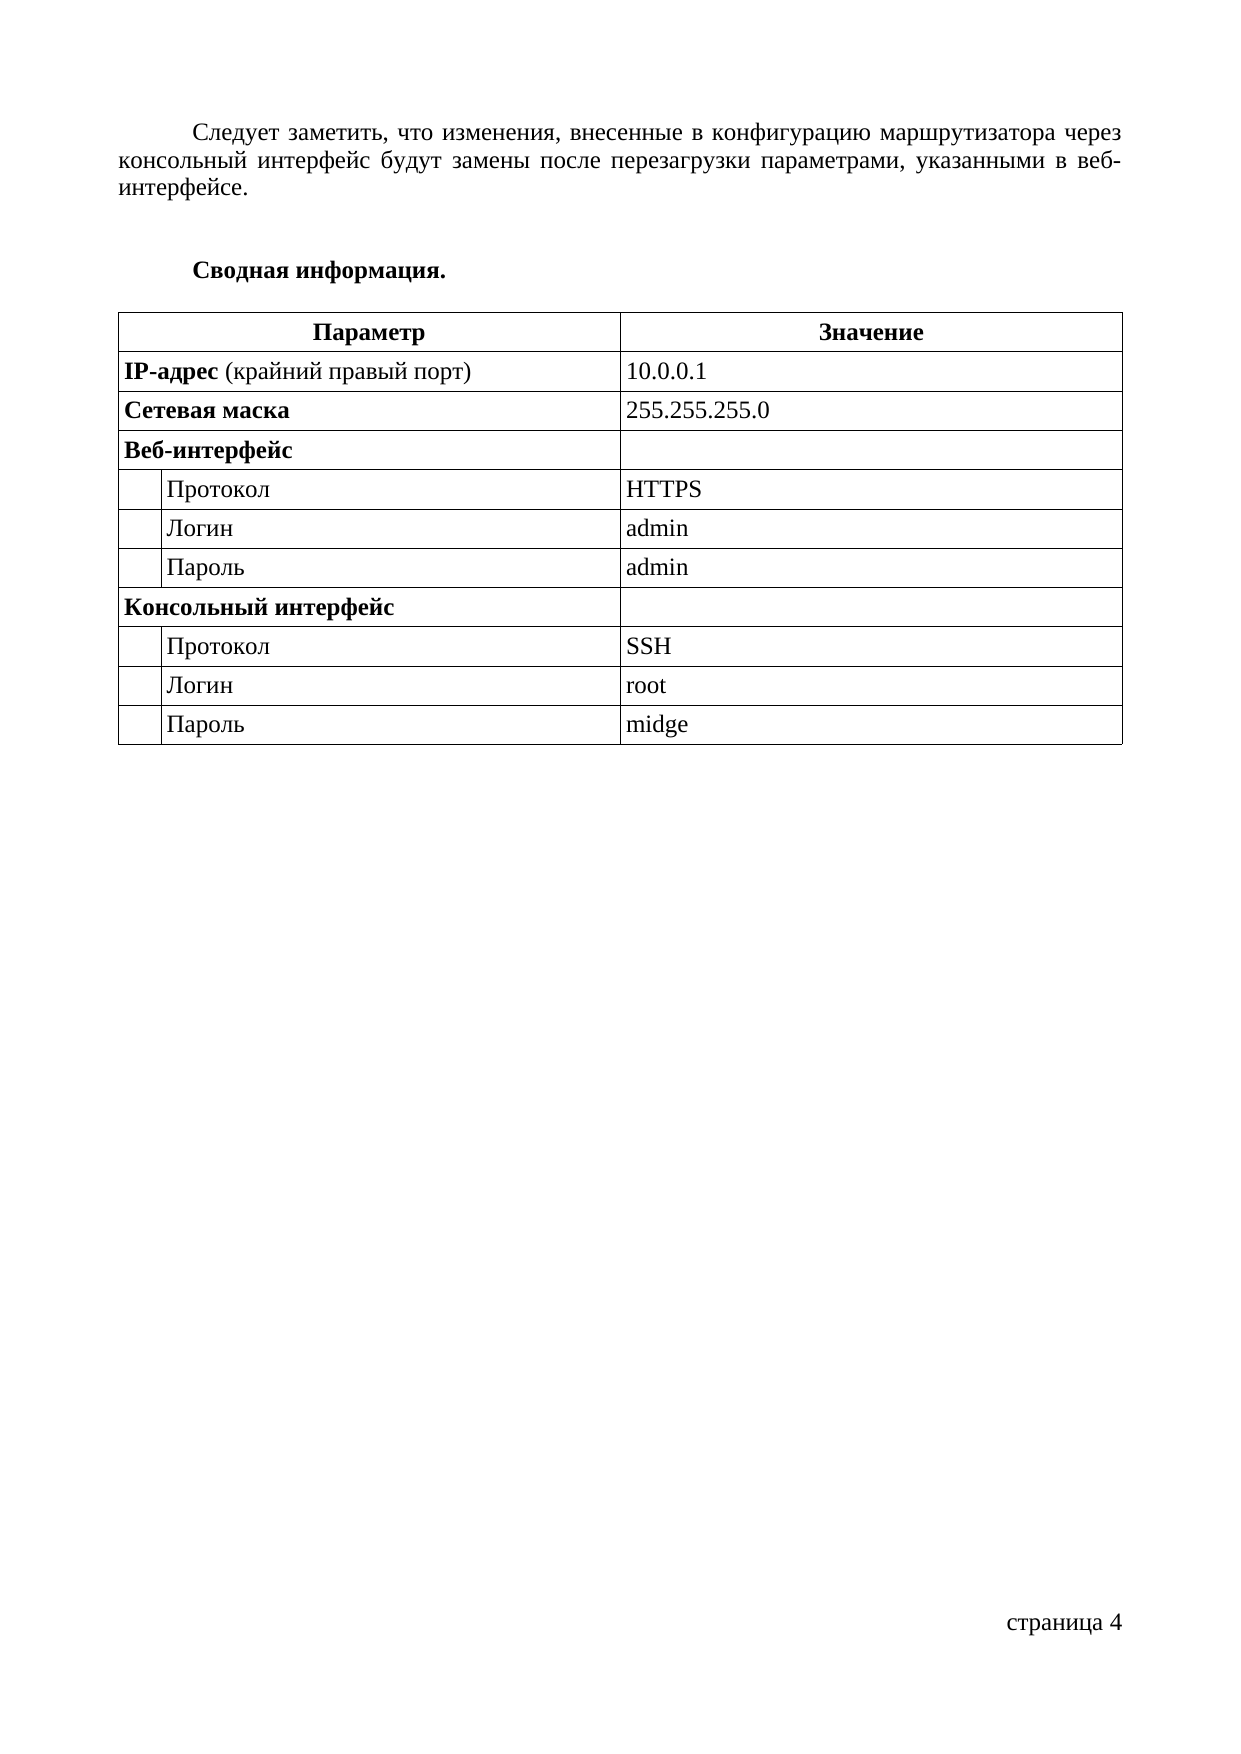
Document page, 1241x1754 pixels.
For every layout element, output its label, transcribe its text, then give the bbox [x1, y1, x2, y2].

table_cell Пароль [162, 706, 620, 744]
table_cell [621, 431, 1122, 469]
table_cell [119, 510, 161, 548]
table_cell Протокол [162, 627, 620, 666]
table_cell HTTPS [621, 470, 1122, 508]
table_cell [119, 706, 161, 744]
text Следует заметить, что изменения, внесенные в конфигурацию маршрутизатора через консольный интерфейс будут замены после перезагрузки параметрами, указанными в веб-интерфейсе. [118, 118, 1122, 201]
table_cell Сетевая маска [119, 392, 620, 430]
table_cell [119, 667, 161, 705]
table_cell Протокол [162, 470, 620, 508]
table_cell admin [621, 549, 1122, 587]
table_cell 10.0.0.1 [621, 352, 1122, 391]
table_cell 255.255.255.0 [621, 392, 1122, 430]
table_cell [119, 549, 161, 587]
table_cell admin [621, 510, 1122, 548]
table_cell Логин [162, 667, 620, 705]
table_cell Логин [162, 510, 620, 548]
table_cell [621, 588, 1122, 626]
text Сводная информация. [118, 257, 1122, 284]
table_cell midge [621, 706, 1122, 744]
table_cell Пароль [162, 549, 620, 587]
table_cell Веб-интерфейс [119, 431, 620, 469]
table_cell Консольный интерфейс [119, 588, 620, 626]
table_cell [119, 627, 161, 666]
table_cell root [621, 667, 1122, 705]
table_cell SSH [621, 627, 1122, 666]
table_header Значение [621, 313, 1122, 351]
table_header Параметр [119, 313, 620, 351]
table_cell [119, 470, 161, 508]
table_cell IP-адрес (крайний правый порт) [119, 352, 620, 391]
